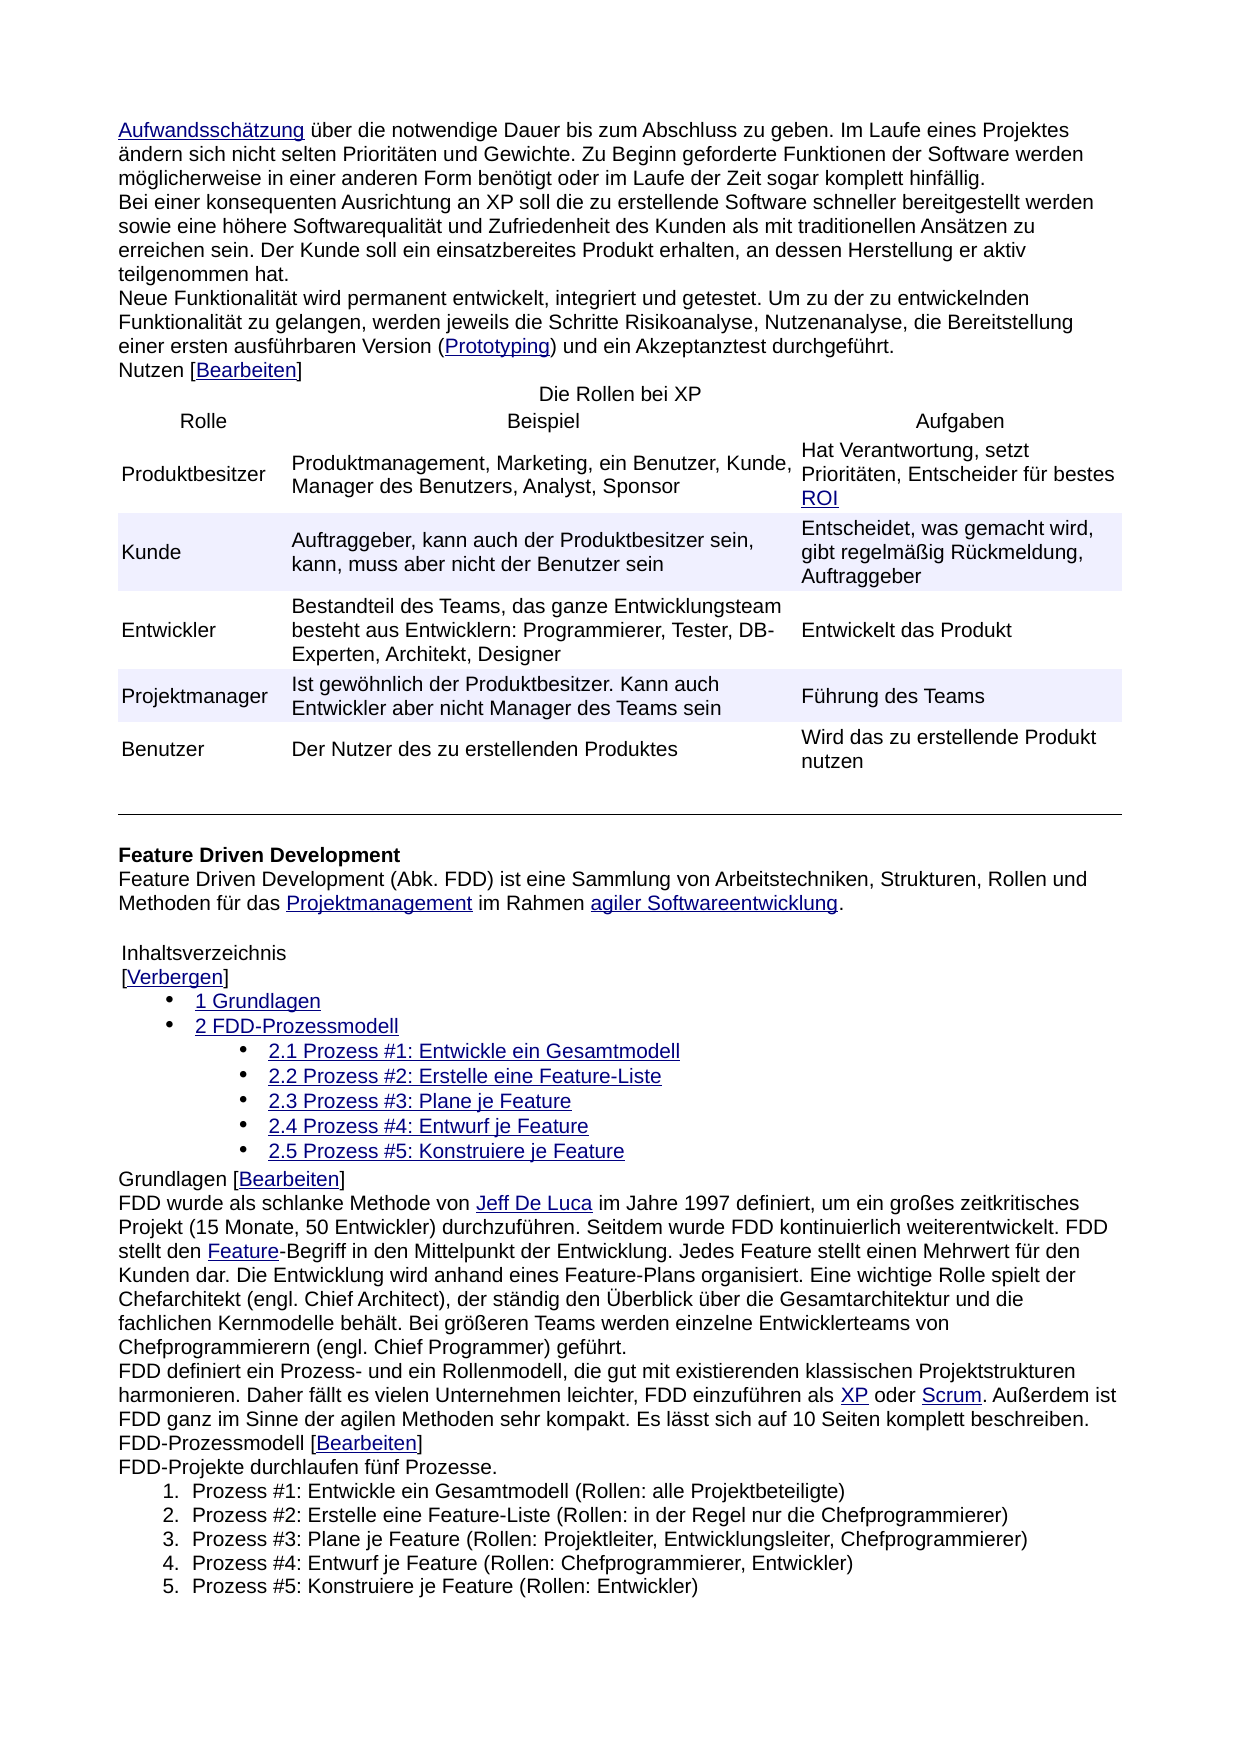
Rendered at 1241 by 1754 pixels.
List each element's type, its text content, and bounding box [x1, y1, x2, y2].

table_cell Wird das zu erstellende Produkt nutzen [798, 722, 1122, 776]
table_cell Entscheidet, was gemacht wird, gibt regelmäßig Rückmeldung, Auftraggeber [798, 513, 1122, 591]
table_cell Auftraggeber, kann auch der Produktbesitzer sein, kann, muss aber nicht der Benutzer sein [289, 513, 798, 591]
table_header Inhaltsverzeichnis [Verbergen] 1 Grundlagen 2 FDD-Prozessmodell 2.1 Prozess #1: Entwickle ein Gesamtmodell 2.2 Prozess #2: Erstelle eine Feature-Liste 2.3 Prozess #3: Plane je Feature 2.4 Prozess #4: Entwurf je Feature 2.5 Prozess #5: Konstruiere je Feature [118, 938, 1123, 1167]
table_cell Führung des Teams [798, 669, 1122, 722]
table_cell Der Nutzer des zu erstellenden Produktes [289, 722, 798, 776]
table_cell Ist gewöhnlich der Produktbesitzer. Kann auch Entwickler aber nicht Manager des Teams sein [289, 669, 798, 722]
table_header Rolle [118, 406, 288, 435]
list Feature Driven Development [118, 842, 1122, 866]
text Neue Funktionalität wird permanent entwickelt, integriert und getestet. Um zu der zu entwickelnden Funktionalität zu gelangen, werden jeweils die Schritte Risikoanalyse, Nutzenanalyse, die Bereitstellung einer ersten ausführbaren Version (Prototyping) und ein Akzeptanztest durchgeführt. [118, 286, 1122, 358]
table_cell Bestandteil des Teams, das ganze Entwicklungsteam besteht aus Entwicklern: Programmierer, Tester, DB-Experten, Architekt, Designer [289, 591, 798, 668]
subtitle FDD-Prozessmodell [Bearbeiten] [118, 1431, 1122, 1454]
text FDD wurde als schlanke Methode von Jeff De Luca im Jahre 1997 definiert, um ein großes zeitkritisches Projekt (15 Monate, 50 Entwickler) durchzuführen. Seitdem wurde FDD kontinuierlich weiterentwickelt. FDD stellt den Feature-Begriff in den Mittelpunkt der Entwicklung. Jedes Feature stellt einen Mehrwert für den Kunden dar. Die Entwicklung wird anhand eines Feature-Plans organisiert. Eine wichtige Rolle spielt der Chefarchitekt (engl. Chief Architect), der ständig den Überblick über die Gesamtarchitektur und die fachlichen Kernmodelle behält. Bei größeren Teams werden einzelne Entwicklerteams von Chefprogrammierern (engl. Chief Programmer) geführt. [118, 1191, 1122, 1359]
list Prozess #4: Entwurf je Feature (Rollen: Chefprogrammierer, Entwickler) [162, 1550, 1122, 1574]
subtitle Nutzen [Bearbeiten] [118, 358, 1122, 382]
table_cell Benutzer [118, 722, 288, 776]
list Prozess #3: Plane je Feature (Rollen: Projektleiter, Entwicklungsleiter, Chefprogrammierer) [162, 1526, 1122, 1550]
list Prozess #1: Entwickle ein Gesamtmodell (Rollen: alle Projektbeteiligte) [162, 1478, 1122, 1502]
subtitle Grundlagen [Bearbeiten] [118, 1167, 1122, 1191]
table_cell Produktbesitzer [118, 435, 288, 513]
list Prozess #5: Konstruiere je Feature (Rollen: Entwickler) [162, 1574, 1122, 1598]
table_cell Entwickelt das Produkt [798, 591, 1122, 668]
table_cell Entwickler [118, 591, 288, 668]
table_header Beispiel [289, 406, 798, 435]
text FDD definiert ein Prozess- und ein Rollenmodell, die gut mit existierenden klassischen Projektstrukturen harmonieren. Daher fällt es vielen Unternehmen leichter, FDD einzuführen als XP oder Scrum. Außerdem ist FDD ganz im Sinne der agilen Methoden sehr kompakt. Es lässt sich auf 10 Seiten komplett beschreiben. [118, 1359, 1122, 1431]
table_cell Kunde [118, 513, 288, 591]
text Feature Driven Development (Abk. FDD) ist eine Sammlung von Arbeitstechniken, Strukturen, Rollen und Methoden für das Projektmanagement im Rahmen agiler Softwareentwicklung. [118, 866, 1122, 914]
text Die Rollen bei XP [118, 382, 1122, 406]
text FDD-Projekte durchlaufen fünf Prozesse. [118, 1454, 1122, 1478]
text Bei einer konsequenten Ausrichtung an XP soll die zu erstellende Software schneller bereitgestellt werden sowie eine höhere Softwarequalität und Zufriedenheit des Kunden als mit traditionellen Ansätzen zu erreichen sein. Der Kunde soll ein einsatzbereites Produkt erhalten, an dessen Herstellung er aktiv teilgenommen hat. [118, 190, 1122, 286]
table_cell Hat Verantwortung, setzt Prioritäten, Entscheider für bestes ROI [798, 435, 1122, 513]
table_cell Produktmanagement, Marketing, ein Benutzer, Kunde, Manager des Benutzers, Analyst, Sponsor [289, 435, 798, 513]
table_header Aufgaben [798, 406, 1122, 435]
list Prozess #2: Erstelle eine Feature-Liste (Rollen: in der Regel nur die Chefprogrammierer) [162, 1502, 1122, 1526]
text Aufwandsschätzung über die notwendige Dauer bis zum Abschluss zu geben. Im Laufe eines Projektes ändern sich nicht selten Prioritäten und Gewichte. Zu Beginn geforderte Funktionen der Software werden möglicherweise in einer anderen Form benötigt oder im Laufe der Zeit sogar komplett hinfällig. [118, 118, 1122, 190]
table_cell Projektmanager [118, 669, 288, 722]
